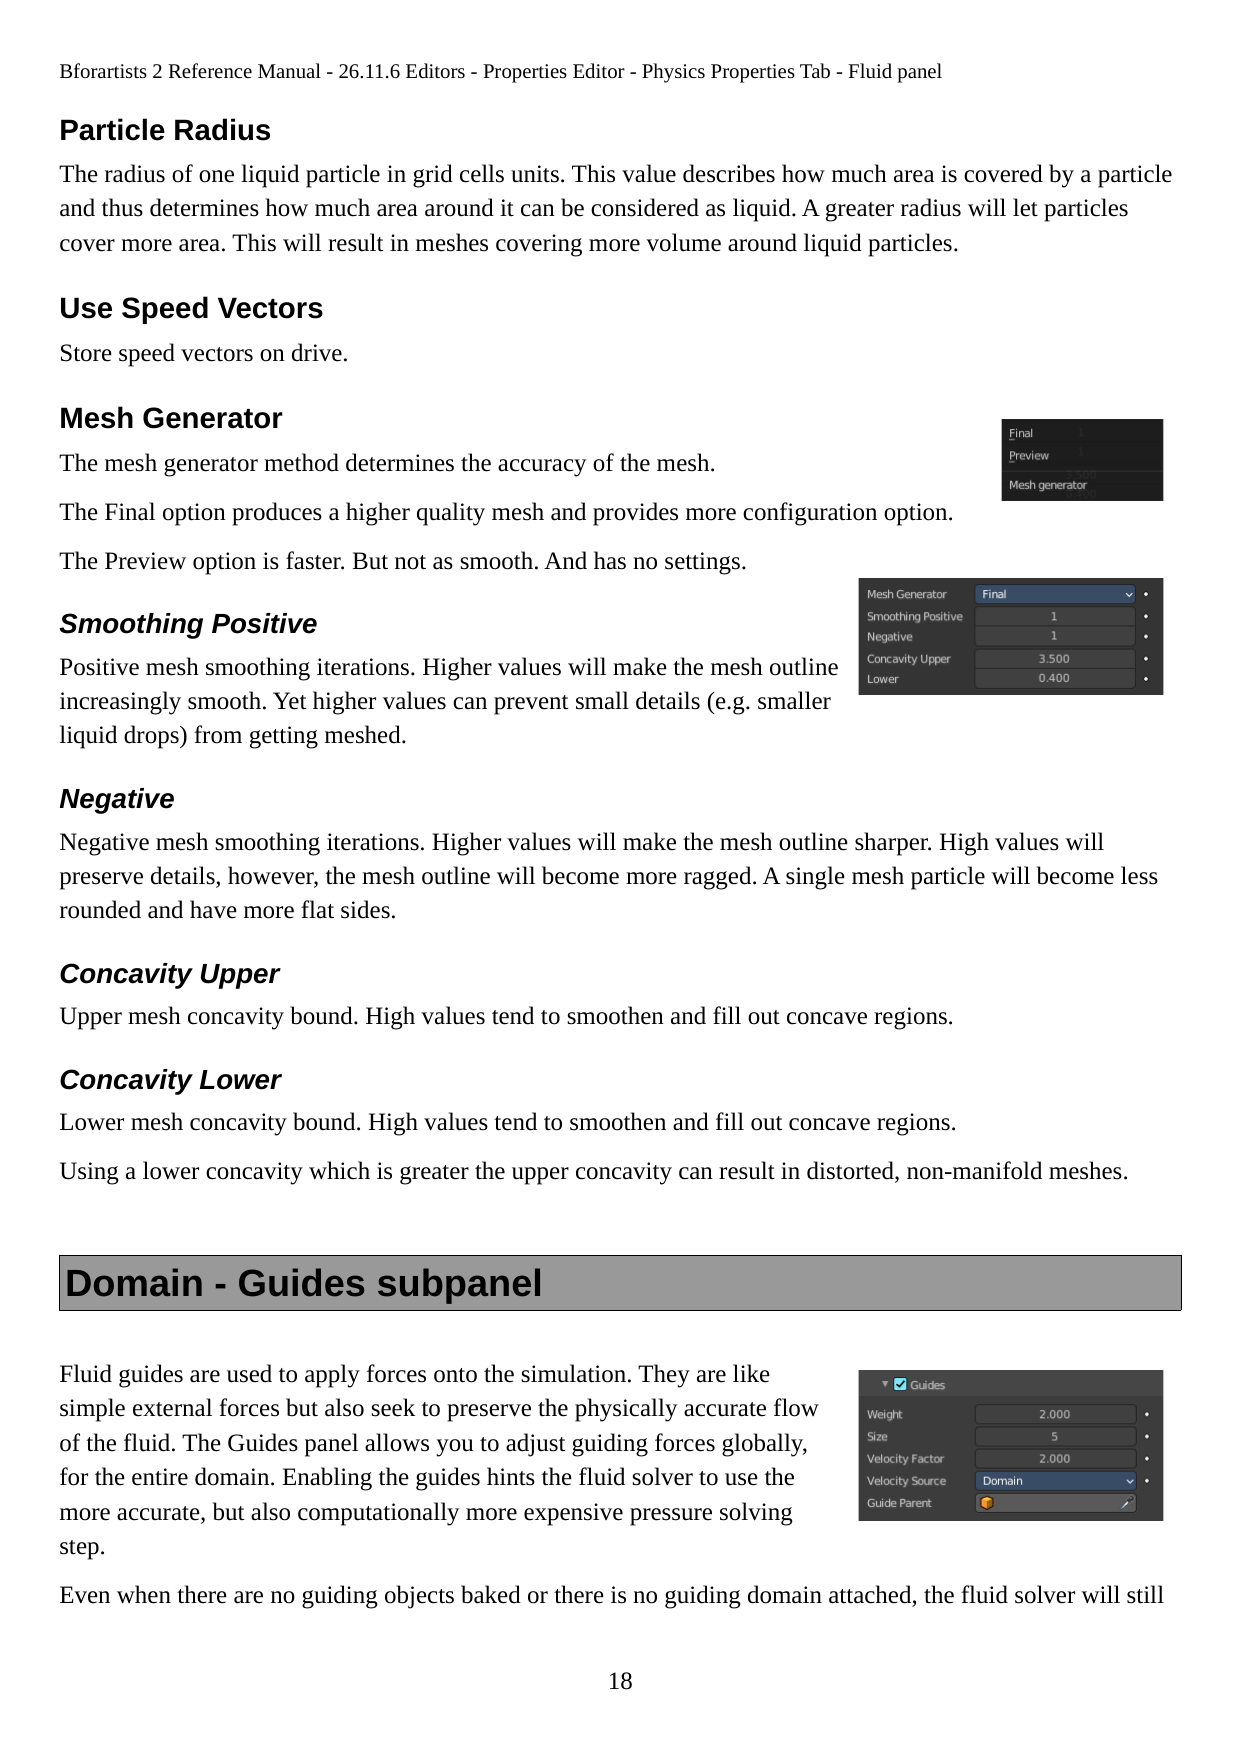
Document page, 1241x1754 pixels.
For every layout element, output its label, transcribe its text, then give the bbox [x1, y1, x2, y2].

subtitle Particle Radius [59, 113, 1181, 146]
subtitle Concavity Upper [59, 957, 1181, 989]
text The Final option produces a higher quality mesh and provides more configuration option. [59, 497, 1181, 525]
text Using a lower concavity which is greater the upper concavity can result in distorted, non-manifold meshes. [59, 1156, 1181, 1185]
text Even when there are no guiding objects baked or there is no guiding domain attached, the fluid solver will still [59, 1580, 1181, 1609]
text Upper mesh concavity bound. High values tend to smoothen and fill out concave regions. [59, 1001, 1181, 1030]
text Positive mesh smoothing iterations. Higher values will make the mesh outline increasingly smooth. Yet higher values can prevent small details (e.g. smaller liquid drops) from getting meshed. [59, 652, 1181, 749]
table_header Domain - Guides subpanel [60, 1256, 1181, 1310]
subtitle Concavity Lower [59, 1063, 1181, 1095]
subtitle Use Speed Vectors [59, 291, 1181, 325]
picture [858, 1370, 1164, 1521]
text Negative mesh smoothing iterations. Higher values will make the mesh outline sharper. High values will preserve details, however, the mesh outline will become more ragged. A single mesh particle will become less rounded and have more flat sides. [59, 827, 1181, 924]
subtitle Smoothing Positive [59, 607, 858, 639]
text Store speed vectors on drive. [59, 338, 1181, 366]
picture [858, 578, 1164, 695]
text The Preview option is faster. But not as smooth. And has no settings. [59, 546, 1181, 574]
text Lower mesh concavity bound. High values tend to smoothen and fill out concave regions. [59, 1107, 1181, 1136]
subtitle [1164, 607, 1181, 639]
text The mesh generator method determines the accuracy of the mesh. [59, 448, 1001, 476]
subtitle Negative [59, 782, 1181, 814]
text The radius of one liquid particle in grid cells units. This value describes how much area is covered by a particle and thus determines how much area around it can be considered as liquid. A greater radius will let particles cover more area. This will result in meshes covering more volume around liquid particles. [59, 159, 1181, 257]
text Fluid guides are used to apply forces onto the simulation. They are like simple external forces but also seek to preserve the physically accurate flow of the fluid. The Guides panel allows you to adjust guiding forces globally, for the entire domain. Enabling the guides hints the fluid solver to use the more accurate, but also computationally more expensive pressure solving step. [59, 1359, 1181, 1560]
subtitle Mesh Generator [59, 401, 1181, 435]
picture [1001, 419, 1164, 501]
